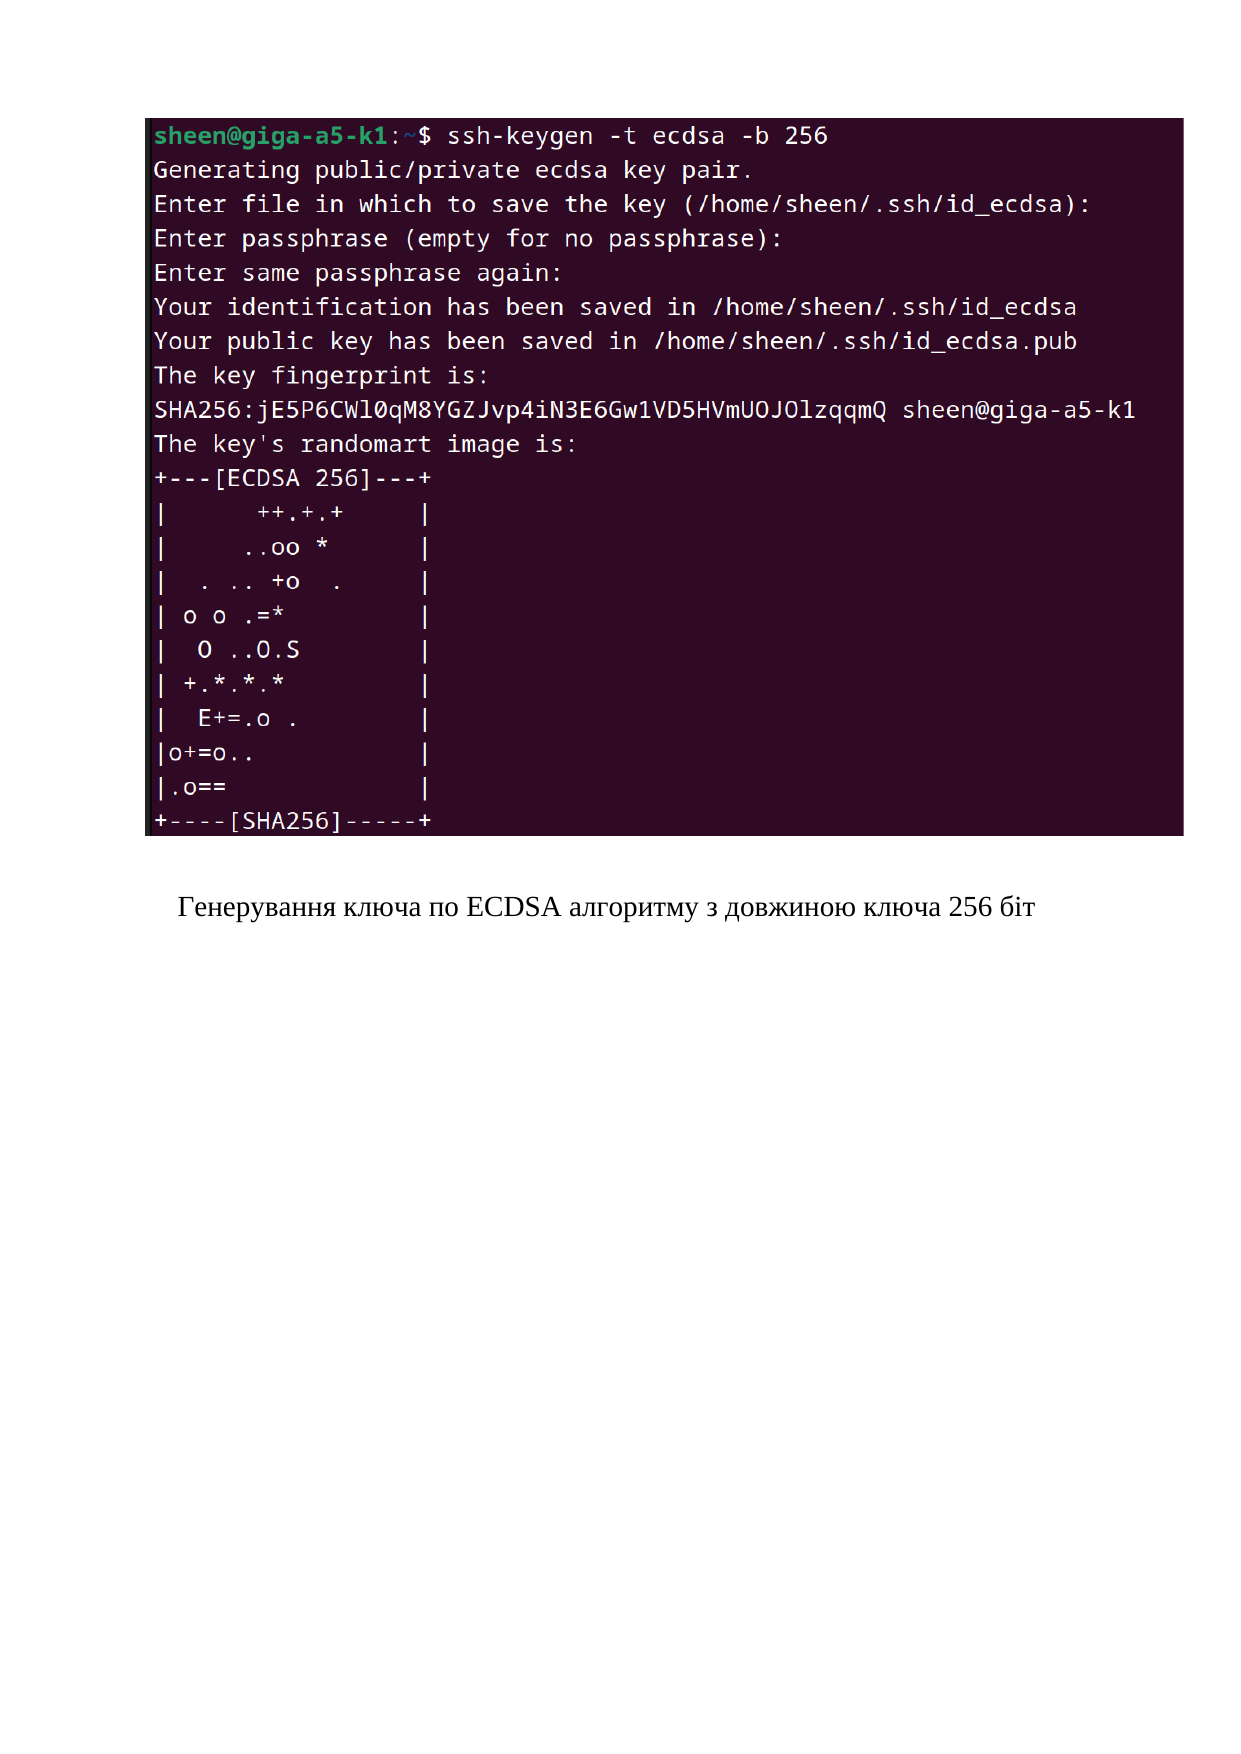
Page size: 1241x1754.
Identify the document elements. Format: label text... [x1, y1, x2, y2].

text Генерування ключа по ECDSA алгоритму з довжиною ключа 256 біт [177, 889, 1152, 923]
